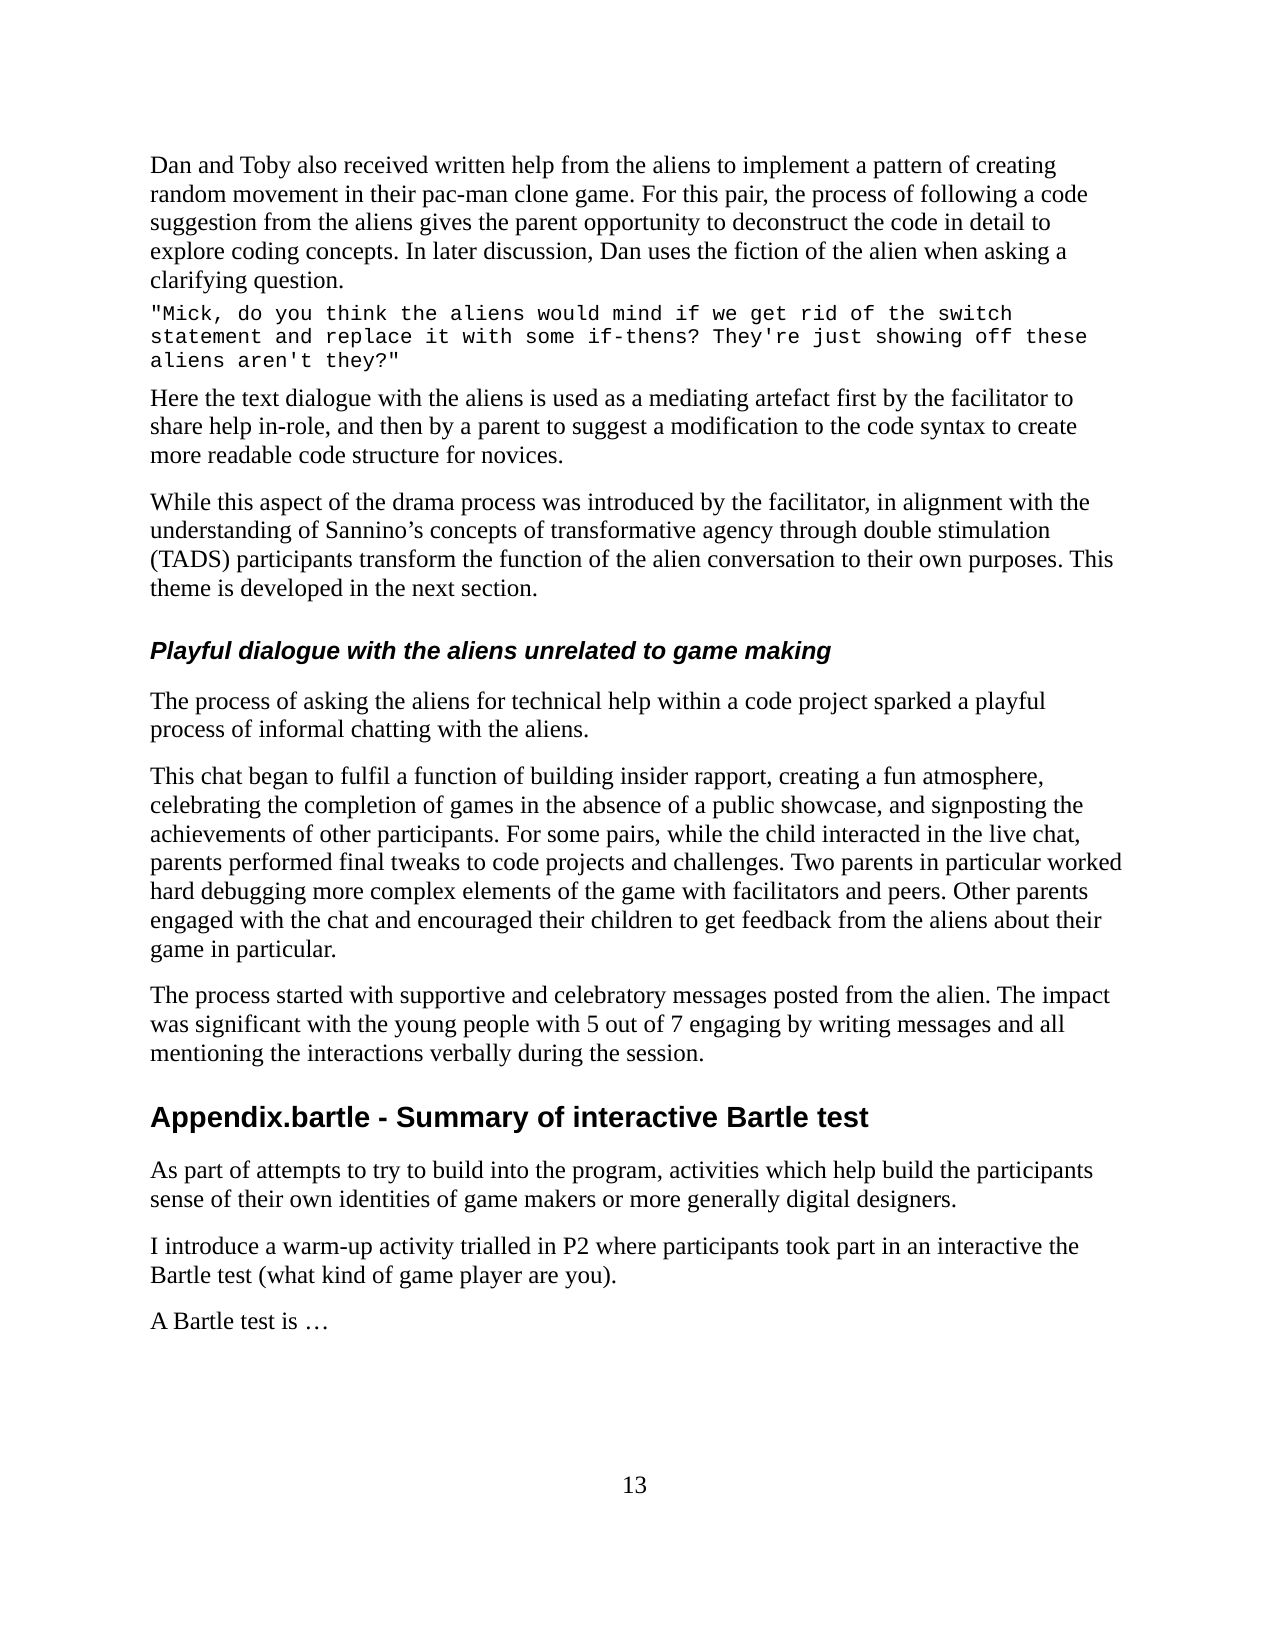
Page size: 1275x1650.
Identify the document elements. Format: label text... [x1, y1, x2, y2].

text "Mick, do you think the aliens would mind if we get rid of the switch statement and replace it with some if-thens? They're just showing off these aliens aren't they?" [150, 303, 1125, 374]
subtitle Playful dialogue with the aliens unrelated to game making [150, 636, 1125, 664]
text The process started with supportive and celebratory messages posted from the alien. The impact was significant with the young people with 5 out of 7 engaging by writing messages and all mentioning the interactions verbally during the session. [150, 980, 1125, 1067]
subtitle Appendix.bartle - Summary of interactive Bartle test [150, 1101, 1125, 1134]
text While this aspect of the drama process was introduced by the facilitator, in alignment with the understanding of Sannino’s concepts of transformative agency through double stimulation (TADS) participants transform the function of the alien conversation to their own purposes. This theme is developed in the next section. [150, 487, 1125, 602]
text A Bartle test is … [150, 1306, 1125, 1335]
text I introduce a warm-up activity trialled in P2 where participants took part in an interactive the Bartle test (what kind of game player are you). [150, 1231, 1125, 1288]
text This chat began to fulfil a function of building insider rapport, creating a fun atmosphere, celebrating the completion of games in the absence of a public showcase, and signposting the achievements of other participants. For some pairs, while the child interacted in the live chat, parents performed final tweaks to code projects and challenges. Two parents in particular worked hard debugging more complex elements of the game with facilitators and peers. Other parents engaged with the chat and encouraged their children to get feedback from the aliens about their game in particular. [150, 761, 1125, 962]
text The process of asking the aliens for technical help within a code project sparked a playful process of informal chatting with the aliens. [150, 686, 1125, 743]
text Here the text dialogue with the aliens is used as a mediating artefact first by the facilitator to share help in-role, and then by a parent to suggest a modification to the code syntax to create more readable code structure for novices. [150, 383, 1125, 469]
text Dan and Toby also received written help from the aliens to implement a pattern of creating random movement in their pac-man clone game. For this pair, the process of following a code suggestion from the aliens gives the parent opportunity to deconstruct the code in detail to explore coding concepts. In later discussion, Dan uses the fiction of the alien when asking a clarifying question. [150, 150, 1125, 294]
text As part of attempts to try to build into the program, activities which help build the participants sense of their own identities of game makers or more generally digital designers. [150, 1156, 1125, 1213]
